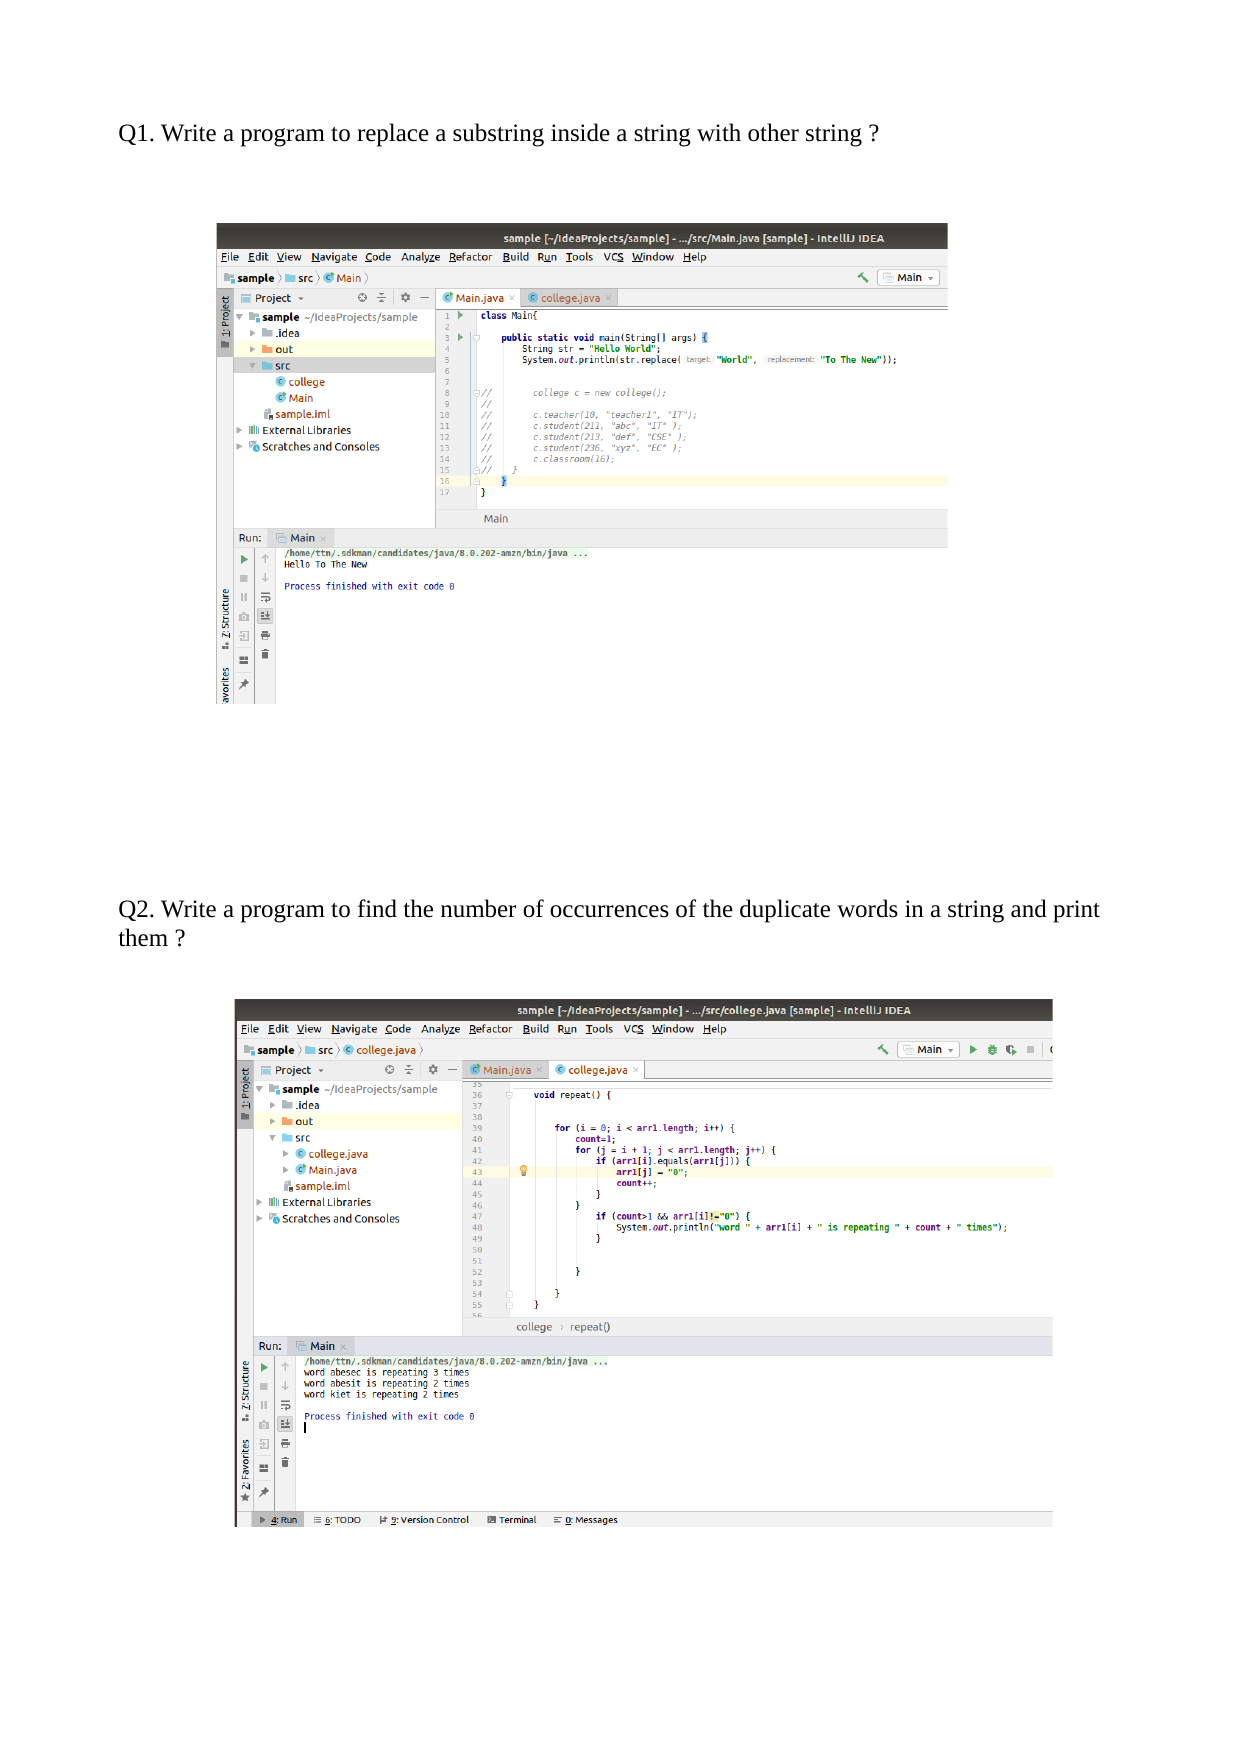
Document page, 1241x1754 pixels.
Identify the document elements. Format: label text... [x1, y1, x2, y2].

picture [234, 999, 1053, 1527]
text Q1. Write a program to replace a substring inside a string with other string ? [118, 118, 1122, 147]
picture [216, 223, 948, 704]
text Q2. Write a program to find the number of occurrences of the duplicate words in a string and print them ? [118, 866, 1122, 952]
